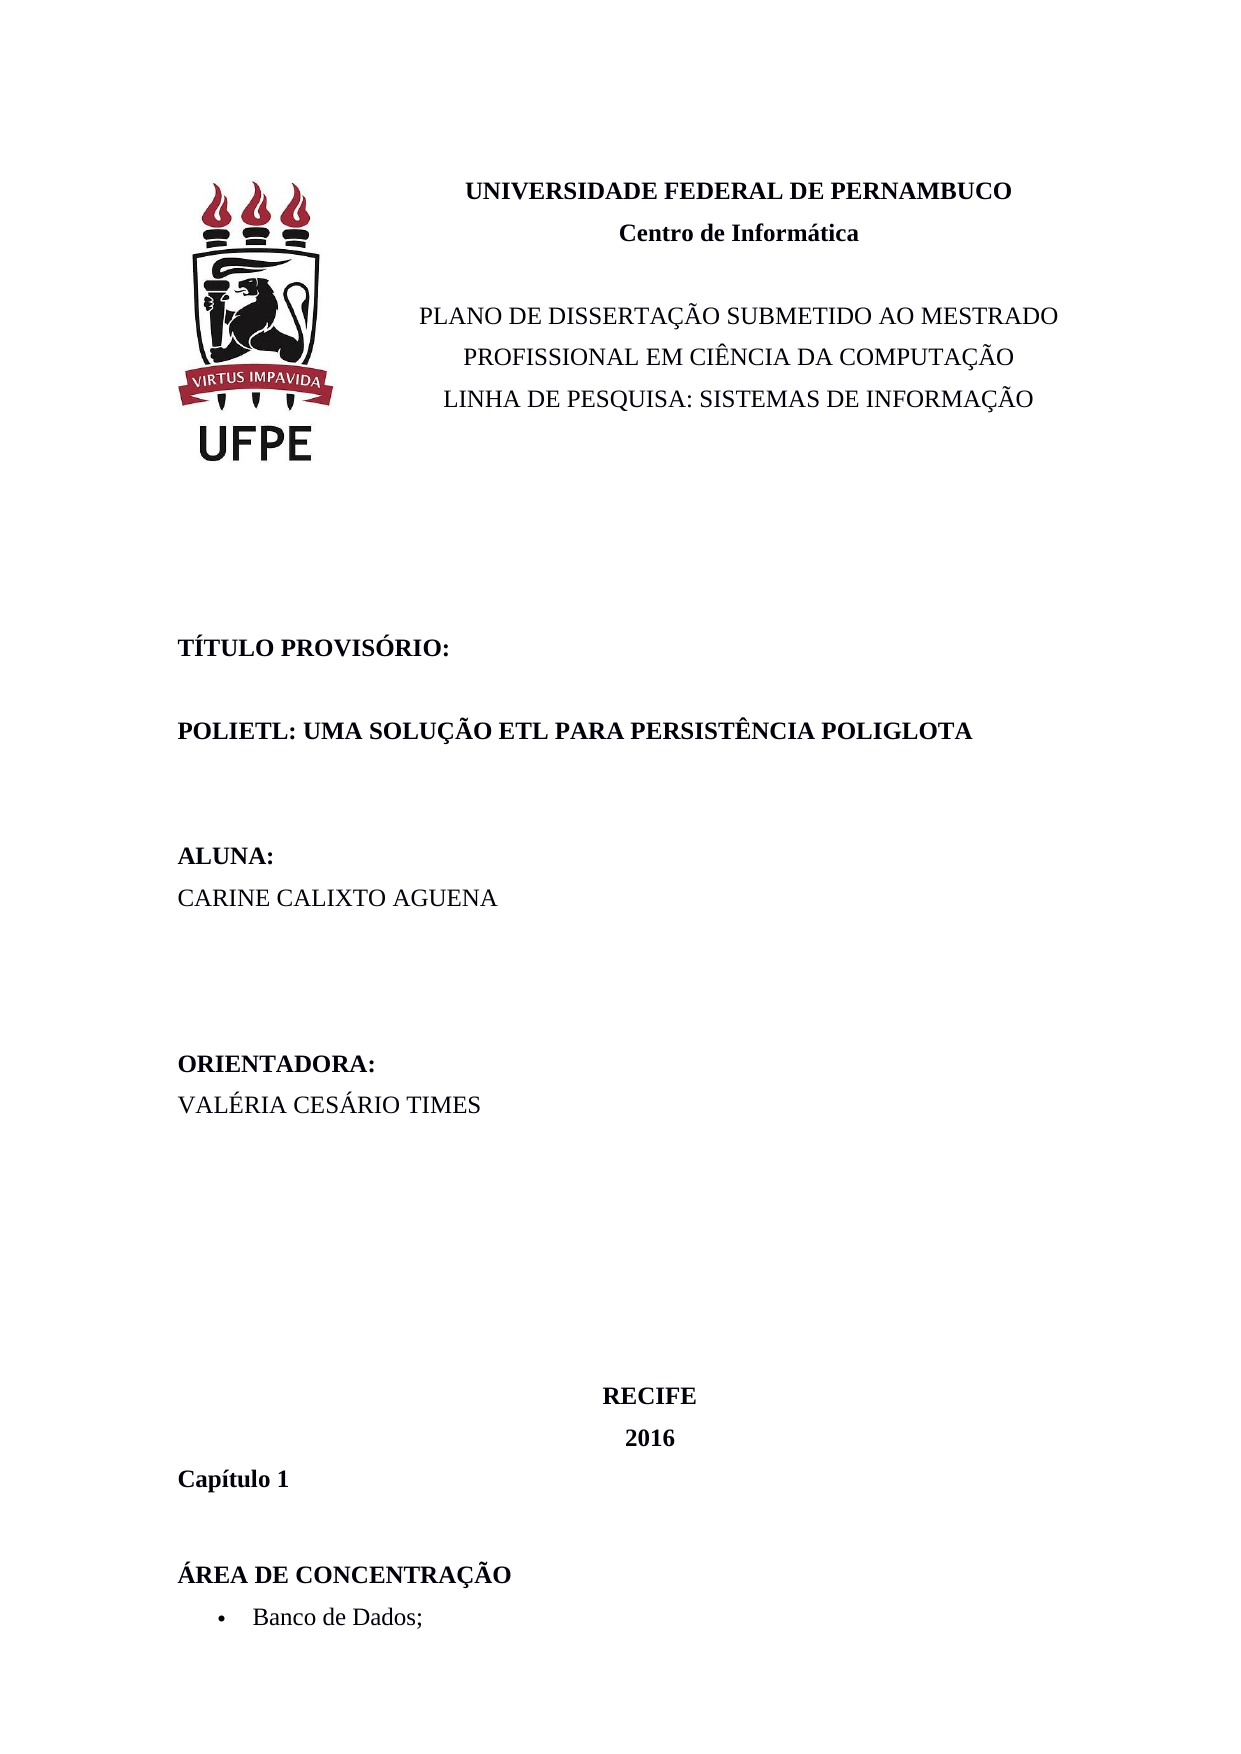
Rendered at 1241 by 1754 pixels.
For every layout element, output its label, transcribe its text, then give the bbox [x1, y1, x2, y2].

text TÍTULO PROVISÓRIO: [177, 634, 1122, 662]
text 2016 [177, 1424, 1122, 1452]
title Centro de Informática [337, 219, 1122, 288]
list Banco de Dados; [215, 1603, 1122, 1631]
subtitle Capítulo 1 [177, 1466, 1122, 1493]
title UNIVERSIDADE FEDERAL DE PERNAMBUCO [337, 177, 1122, 205]
text ORIENTADORA: [177, 1050, 1122, 1078]
title RECIFE [177, 1382, 1122, 1410]
text POLIETL: UMA SOLUÇÃO ETL PARA PERSISTÊNCIA POLIGLOTA [177, 717, 1122, 745]
subtitle ÁREA DE CONCENTRAÇÃO [177, 1561, 1122, 1589]
picture [177, 177, 337, 464]
text LINHA DE PESQUISA: SISTEMAS DE INFORMAÇÃO [337, 385, 1122, 413]
text PLANO DE DISSERTAÇÃO SUBMETIDO AO MESTRADO PROFISSIONAL EM CIÊNCIA DA COMPUTAÇÃO [337, 302, 1122, 371]
text CARINE CALIXTO AGUENA [177, 884, 1122, 911]
text ALUNA: [177, 842, 1122, 870]
text VALÉRIA CESÁRIO TIMES [177, 1092, 1122, 1119]
